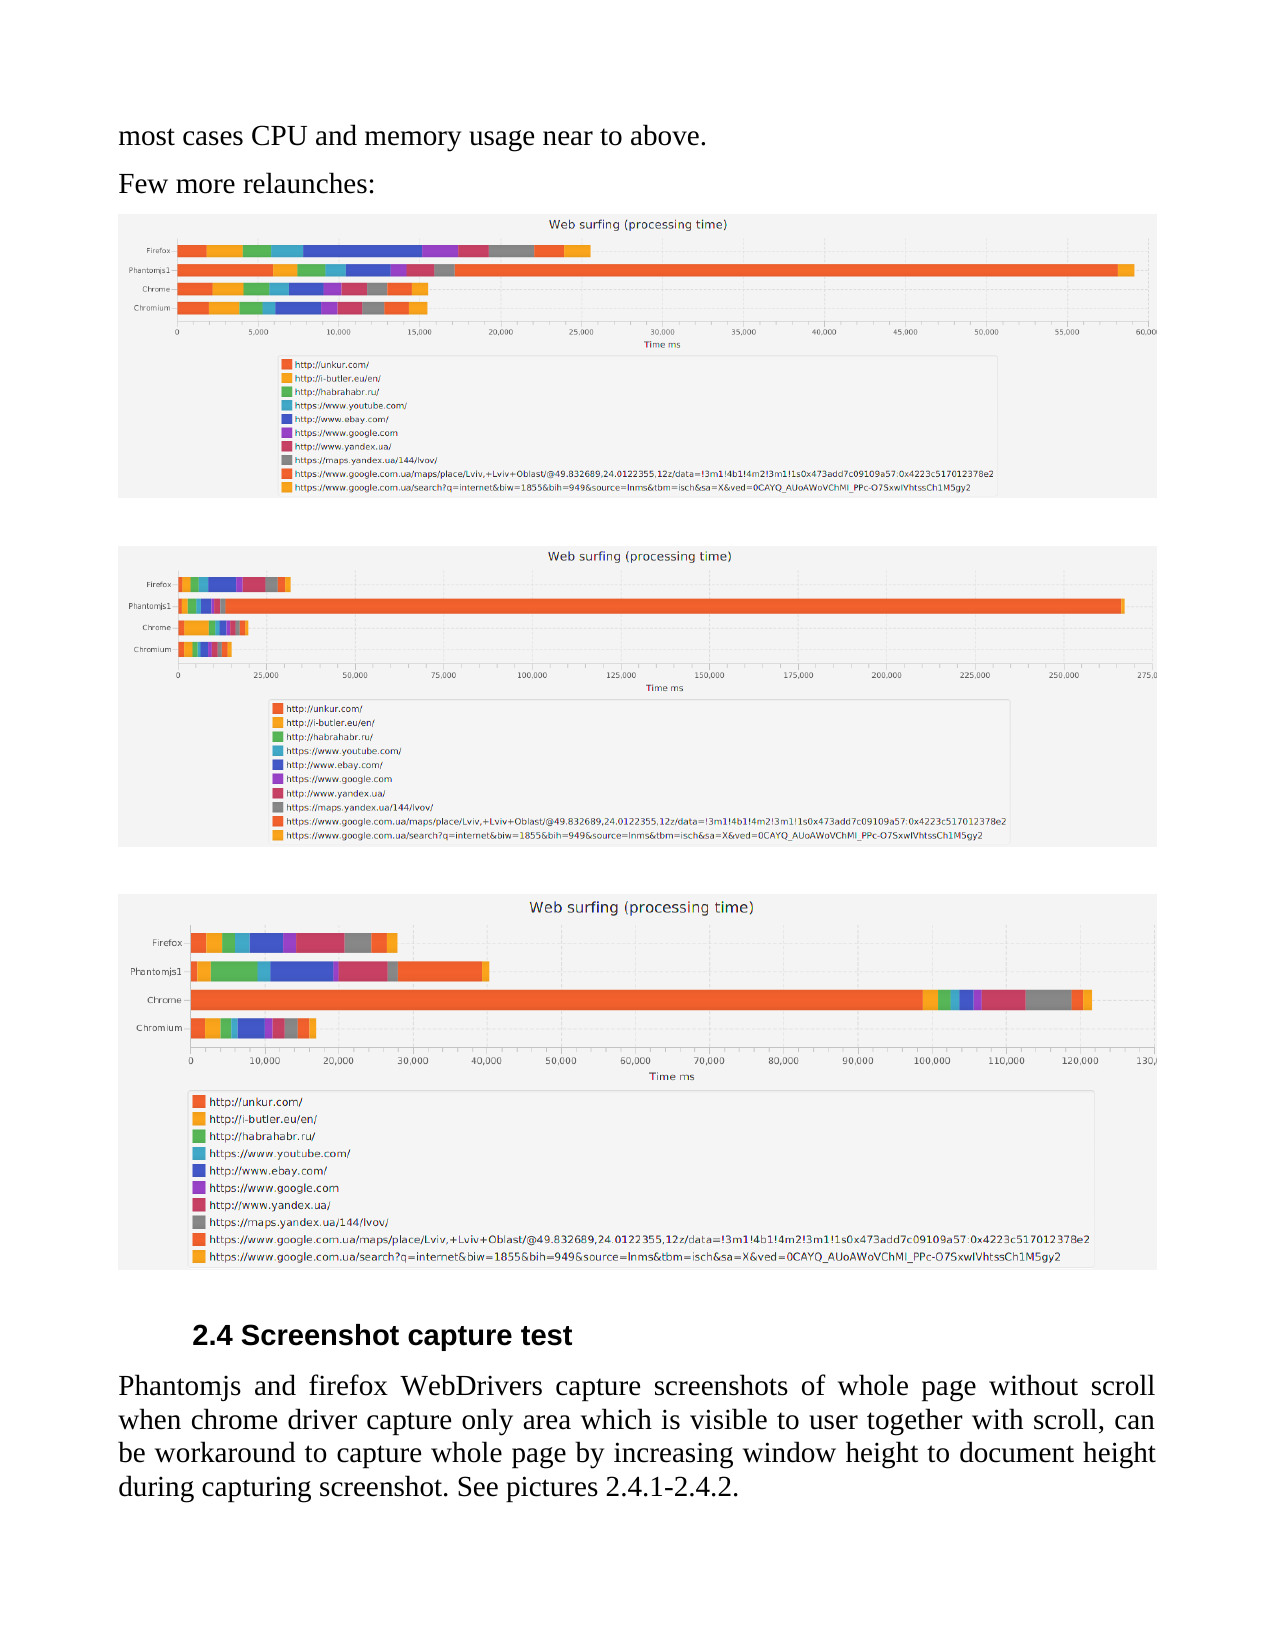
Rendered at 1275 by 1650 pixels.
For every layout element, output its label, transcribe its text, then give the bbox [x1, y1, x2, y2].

picture [118, 894, 1157, 1270]
subtitle 2.4 Screenshot capture test [192, 1318, 1157, 1352]
picture [118, 214, 1157, 498]
text Phantomjs and firefox WebDrivers capture screenshots of whole page without scroll when chrome driver capture only area which is visible to user together with scroll, can be workaround to capture whole page by increasing window height to document height during capturing screenshot. See pictures 2.4.1-2.4.2. [118, 1368, 1157, 1503]
picture [118, 546, 1157, 847]
text most cases CPU and memory usage near to above. [118, 118, 1157, 152]
text Few more relaunches: [118, 166, 1157, 200]
